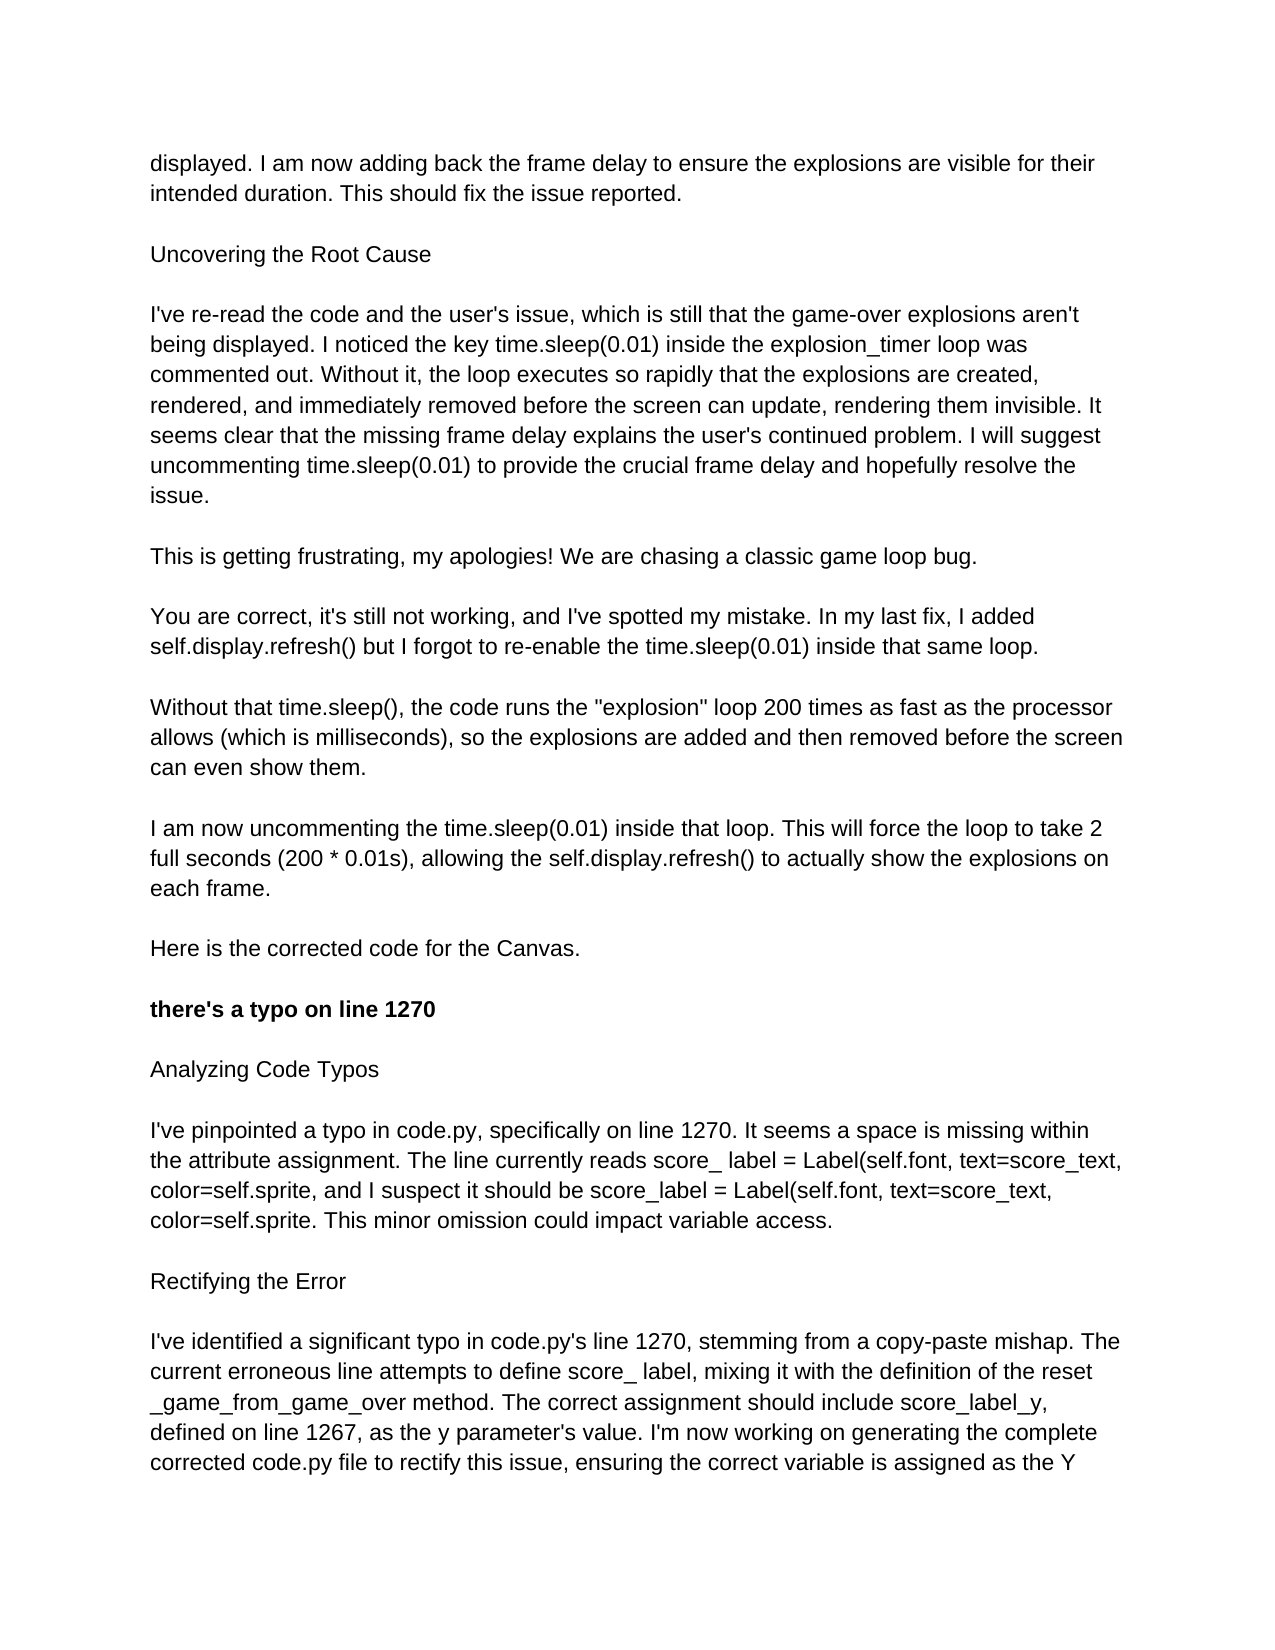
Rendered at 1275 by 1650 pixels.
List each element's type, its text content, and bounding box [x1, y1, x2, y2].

text Here is the corrected code for the Canvas. [150, 935, 1125, 962]
text This is getting frustrating, my apologies! We are chasing a classic game loop bug. [150, 543, 1125, 569]
text I've identified a significant typo in code.py's line 1270, stemming from a copy-paste mishap. The current erroneous line attempts to define score_ label, mixing it with the definition of the reset _game_from_game_over method. The correct assignment should include score_label_y, defined on line 1267, as the y parameter's value. I'm now working on generating the complete corrected code.py file to rectify this issue, ensuring the correct variable is assigned as the Y [150, 1328, 1125, 1475]
text I've re-read the code and the user's issue, which is still that the game-over explosions aren't being displayed. I noticed the key time.sleep(0.01) inside the explosion_timer loop was commented out. Without it, the loop executes so rapidly that the explosions are created, rendered, and immediately removed before the screen can update, rendering them invisible. It seems clear that the missing frame delay explains the user's continued problem. I will suggest uncommenting time.sleep(0.01) to provide the crucial frame delay and hopefully resolve the issue. [150, 301, 1125, 509]
text Uncovering the Root Cause [150, 241, 1125, 267]
text Analyzing Code Typos [150, 1056, 1125, 1083]
text I am now uncommenting the time.sleep(0.01) inside that loop. This will force the loop to take 2 full seconds (200 * 0.01s), allowing the self.display.refresh() to actually show the explosions on each frame. [150, 814, 1125, 901]
text displayed. I am now adding back the frame delay to ensure the explosions are visible for their intended duration. This should fix the issue reported. [150, 150, 1125, 207]
text Rectifying the Error [150, 1268, 1125, 1294]
text there's a typo on line 1270 [150, 996, 1125, 1022]
text I've pinpointed a typo in code.py, specifically on line 1270. It seems a space is missing within the attribute assignment. The line currently reads score_ label = Label(self.font, text=score_text, color=self.sprite, and I suspect it should be score_label = Label(self.font, text=score_text, color=self.sprite. This minor omission could impact variable access. [150, 1117, 1125, 1234]
text You are correct, it's still not working, and I've spotted my mistake. In my last fix, I added self.display.refresh() but I forgot to re-enable the time.sleep(0.01) inside that same loop. [150, 603, 1125, 660]
text Without that time.sleep(), the code runs the "explosion" loop 200 times as fast as the processor allows (which is milliseconds), so the explosions are added and then removed before the screen can even show them. [150, 694, 1125, 781]
